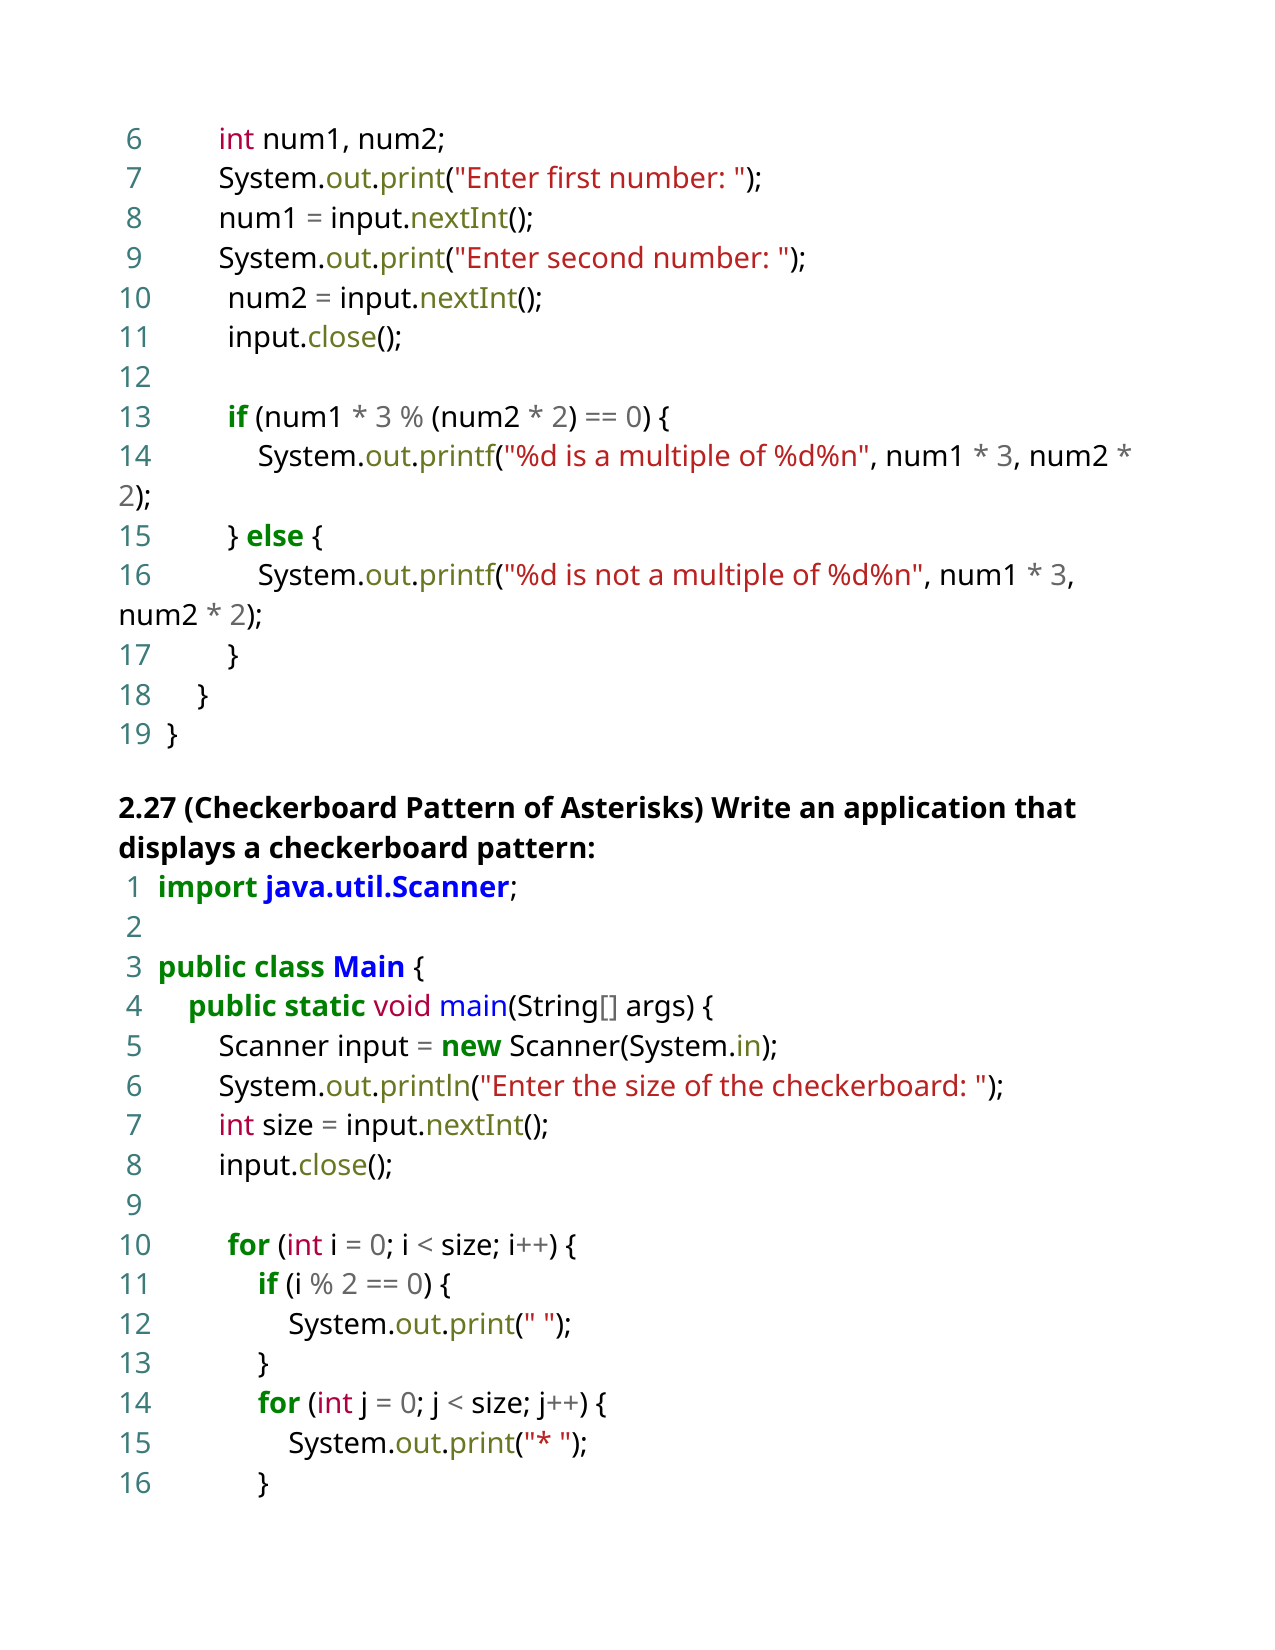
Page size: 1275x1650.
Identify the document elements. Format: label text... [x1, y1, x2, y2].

text 1 import java.util.Scanner; [118, 867, 1157, 906]
text 12 System.out.print(" "); [118, 1303, 1157, 1343]
text 4 public static void main(String[] args) { [118, 986, 1157, 1025]
text 13 } [118, 1343, 1157, 1382]
text 2 [118, 906, 1157, 946]
text 12 [118, 356, 1157, 396]
text 10 for (int i = 0; i < size; i++) { [118, 1224, 1157, 1263]
text 14 System.out.printf("%d is a multiple of %d%n", num1 * 3, num2 * 2); [118, 436, 1157, 515]
text 11 if (i % 2 == 0) { [118, 1263, 1157, 1303]
text 9 [118, 1184, 1157, 1224]
text 17 } [118, 634, 1157, 674]
text 18 } [118, 674, 1157, 713]
text 7 System.out.print("Enter first number: "); [118, 158, 1157, 197]
text 2.27 (Checkerboard Pattern of Asterisks) Write an application that displays a checkerboard pattern: [118, 787, 1157, 867]
text 16 } [118, 1462, 1157, 1502]
text 8 num1 = input.nextInt(); [118, 197, 1157, 237]
text 16 System.out.printf("%d is not a multiple of %d%n", num1 * 3, num2 * 2); [118, 555, 1157, 634]
text 3 public class Main { [118, 946, 1157, 986]
text 5 Scanner input = new Scanner(System.in); [118, 1025, 1157, 1065]
text 10 num2 = input.nextInt(); [118, 277, 1157, 317]
text 6 System.out.println("Enter the size of the checkerboard: "); [118, 1065, 1157, 1105]
text 7 int size = input.nextInt(); [118, 1105, 1157, 1144]
text 9 System.out.print("Enter second number: "); [118, 237, 1157, 277]
text 14 for (int j = 0; j < size; j++) { [118, 1382, 1157, 1422]
text 6 int num1, num2; [118, 118, 1157, 158]
text 15 System.out.print("* "); [118, 1422, 1157, 1462]
text 13 if (num1 * 3 % (num2 * 2) == 0) { [118, 396, 1157, 436]
text 8 input.close(); [118, 1144, 1157, 1184]
text 15 } else { [118, 515, 1157, 555]
text 11 input.close(); [118, 317, 1157, 356]
text 19 } [118, 713, 1157, 753]
